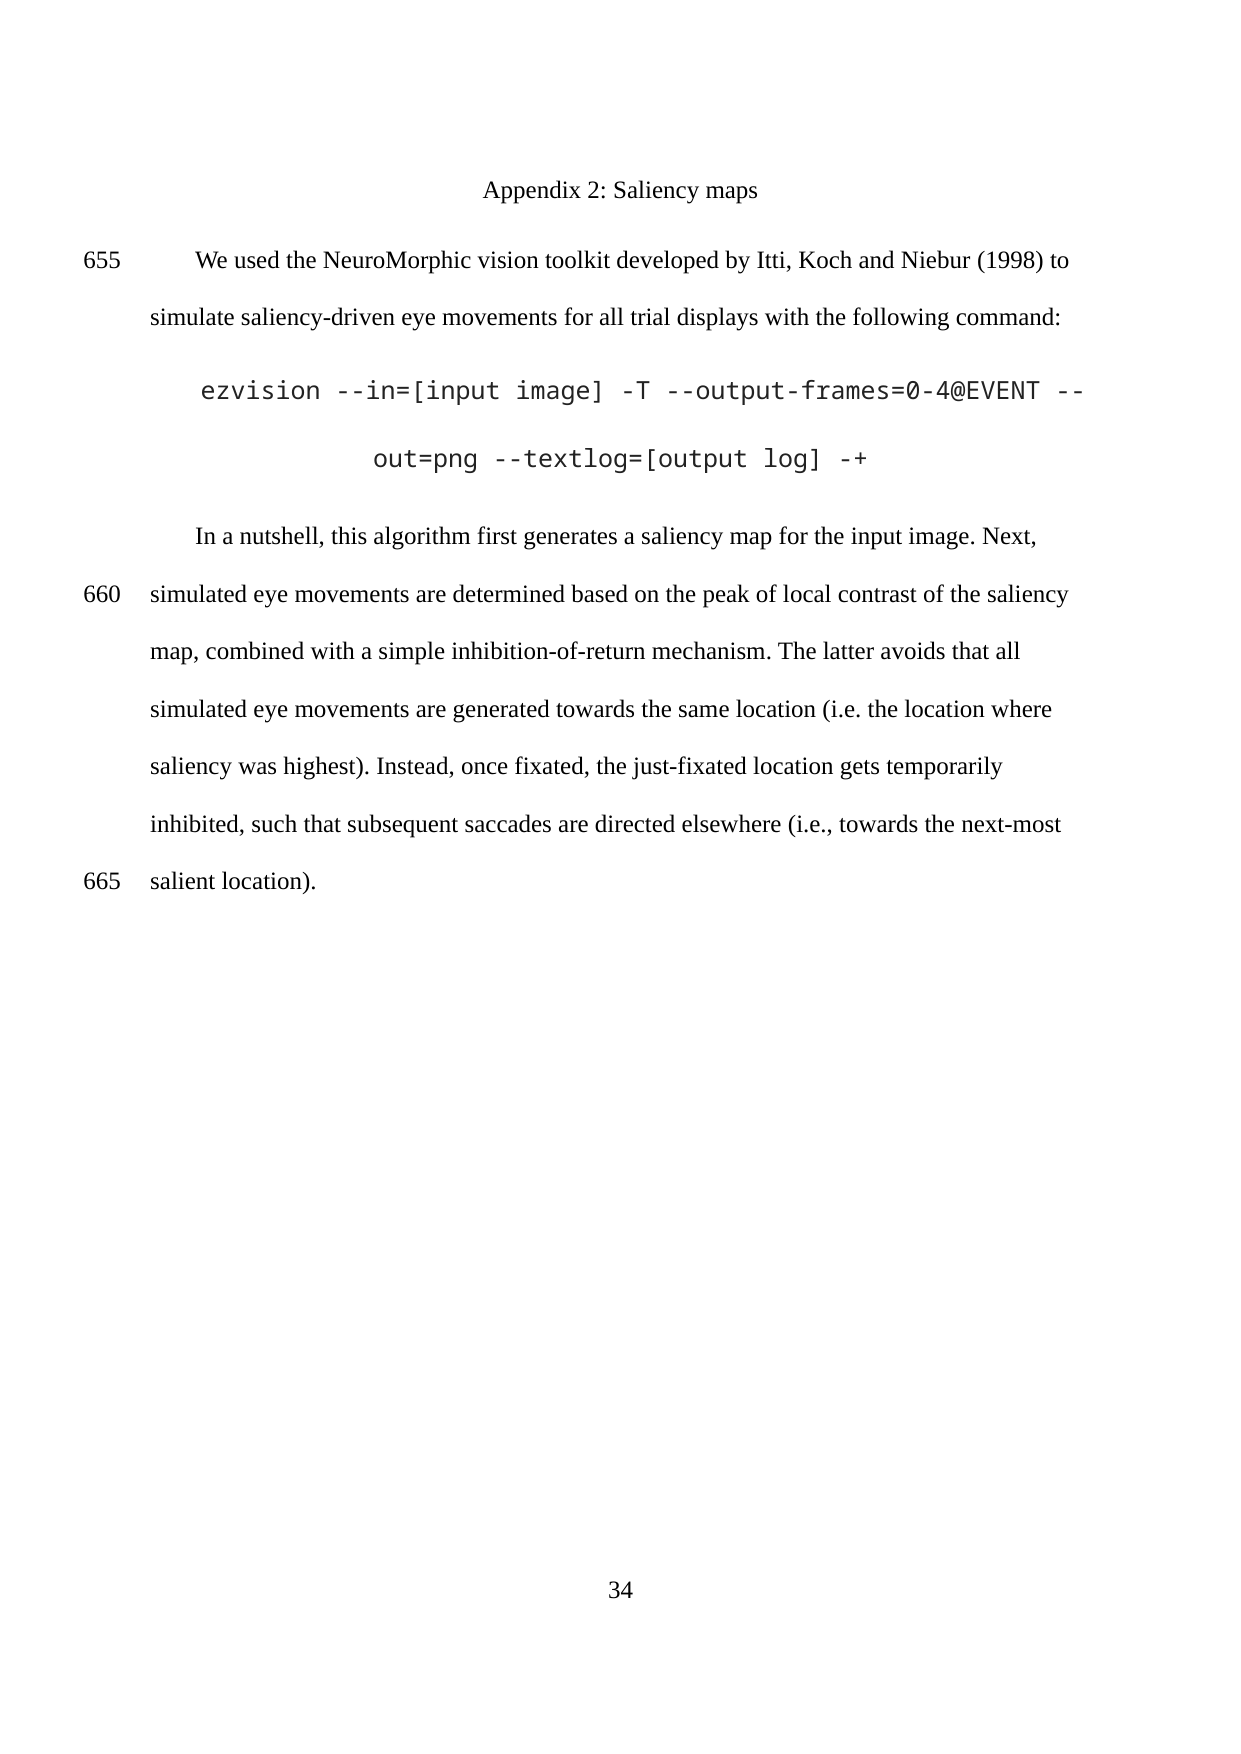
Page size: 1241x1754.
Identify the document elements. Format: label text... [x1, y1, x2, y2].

text We used the NeuroMorphic vision toolkit developed by Itti, Koch and Niebur (1998) to simulate saliency-driven eye movements for all trial displays with the following command: [150, 245, 1091, 331]
subtitle ezvision --in=[input image] -T --output-frames=0-4@EVENT --out=png --textlog=[output log] -+ [150, 372, 1091, 475]
subtitle Appendix 2: Saliency maps [150, 175, 1091, 204]
text In a nutshell, this algorithm first generates a saliency map for the input image. Next, simulated eye movements are determined based on the peak of local contrast of the saliency map, combined with a simple inhibition-of-return mechanism. The latter avoids that all simulated eye movements are generated towards the same location (i.e. the location where saliency was highest). Instead, once fixated, the just-fixated location gets temporarily inhibited, such that subsequent saccades are directed elsewhere (i.e., towards the next-most salient location). [150, 521, 1091, 895]
